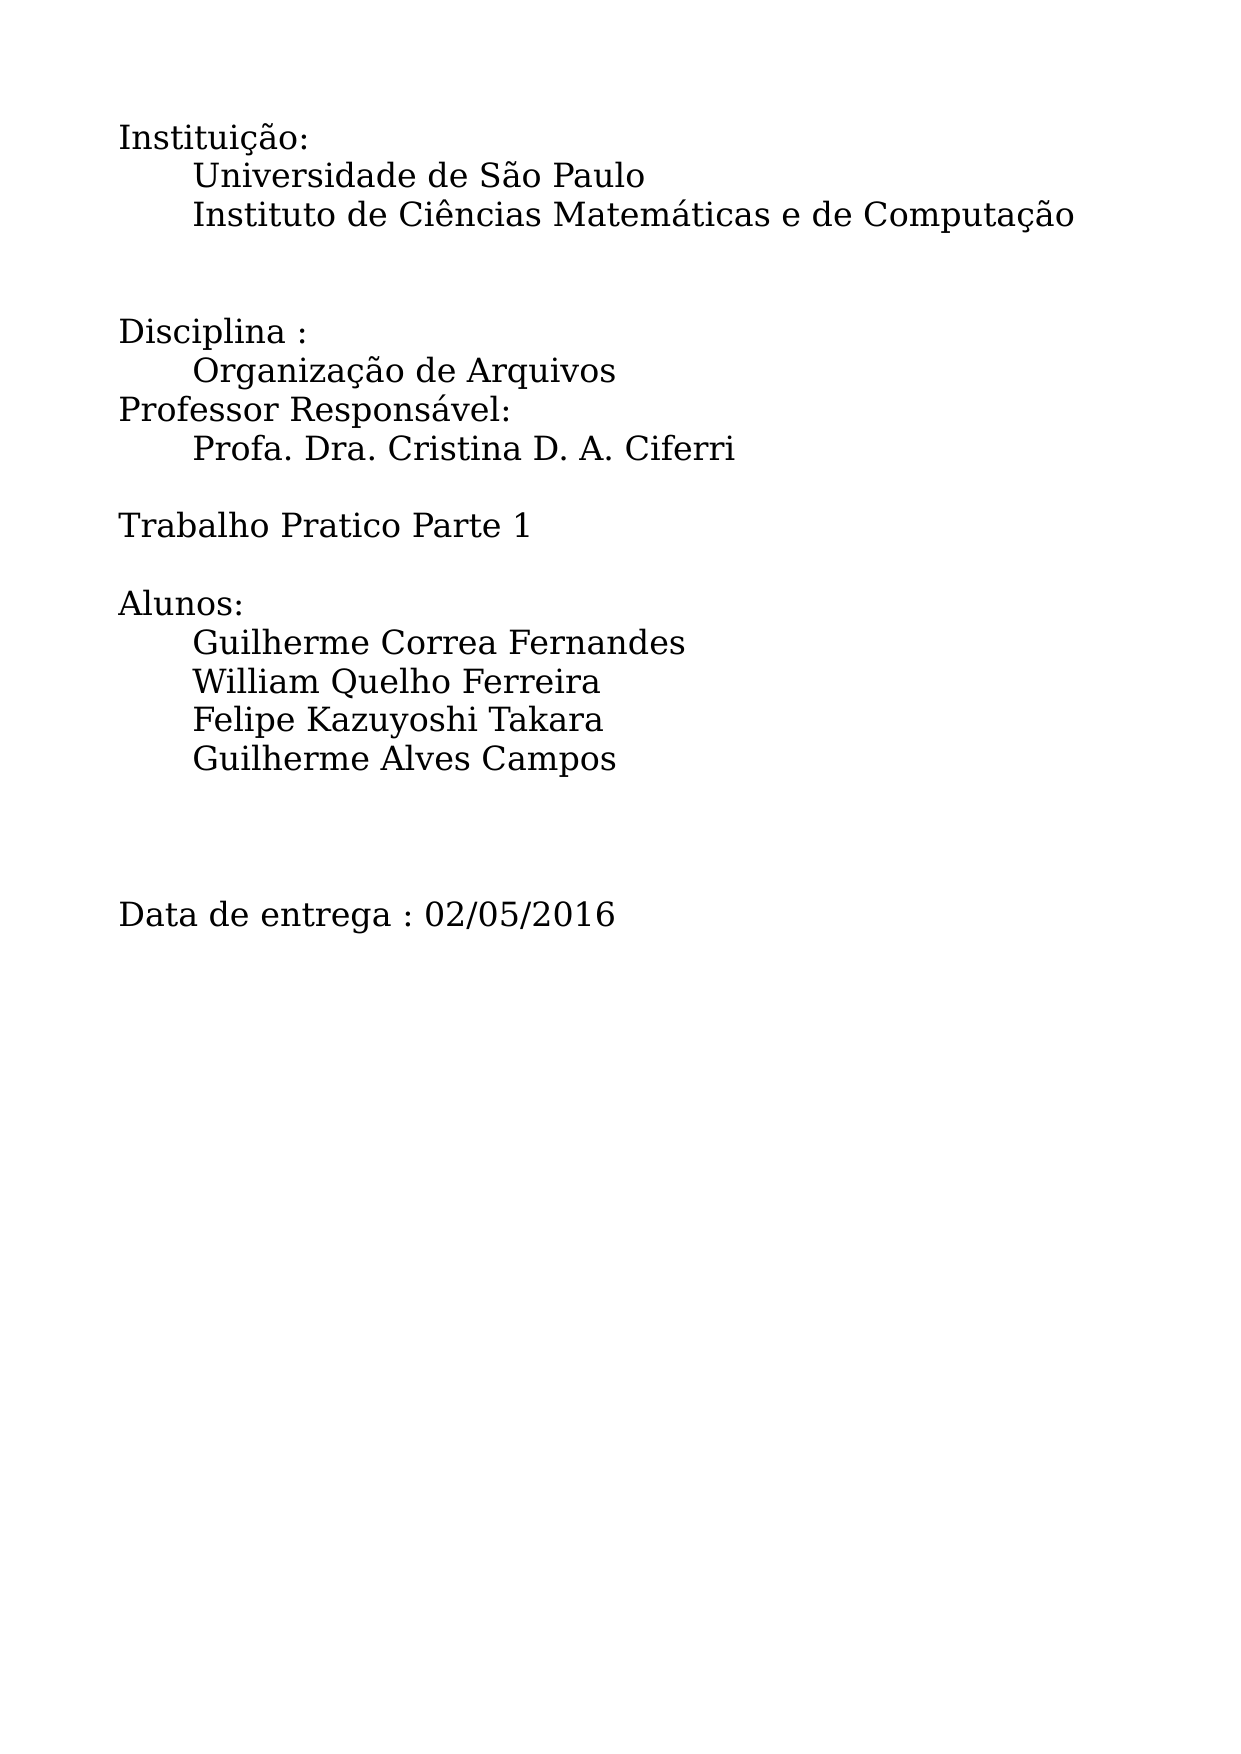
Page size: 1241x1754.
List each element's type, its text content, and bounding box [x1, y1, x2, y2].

text Guilherme Correa Fernandes [118, 623, 1122, 662]
text Universidade de São Paulo [118, 157, 1122, 196]
text Professor Responsável: [118, 390, 1122, 429]
text Data de entrega : 02/05/2016 [118, 895, 1122, 934]
text Trabalho Pratico Parte 1 [118, 507, 1122, 546]
text Instituto de Ciências Matemáticas e de Computação [118, 196, 1122, 235]
text William Quelho Ferreira [118, 662, 1122, 701]
text Disciplina : [118, 312, 1122, 351]
text Guilherme Alves Campos [118, 740, 1122, 779]
text Alunos: [118, 584, 1122, 623]
text Instituição: [118, 118, 1122, 157]
text Felipe Kazuyoshi Takara [118, 701, 1122, 740]
text Organização de Arquivos [118, 351, 1122, 390]
text Profa. Dra. Cristina D. A. Ciferri [118, 429, 1122, 468]
